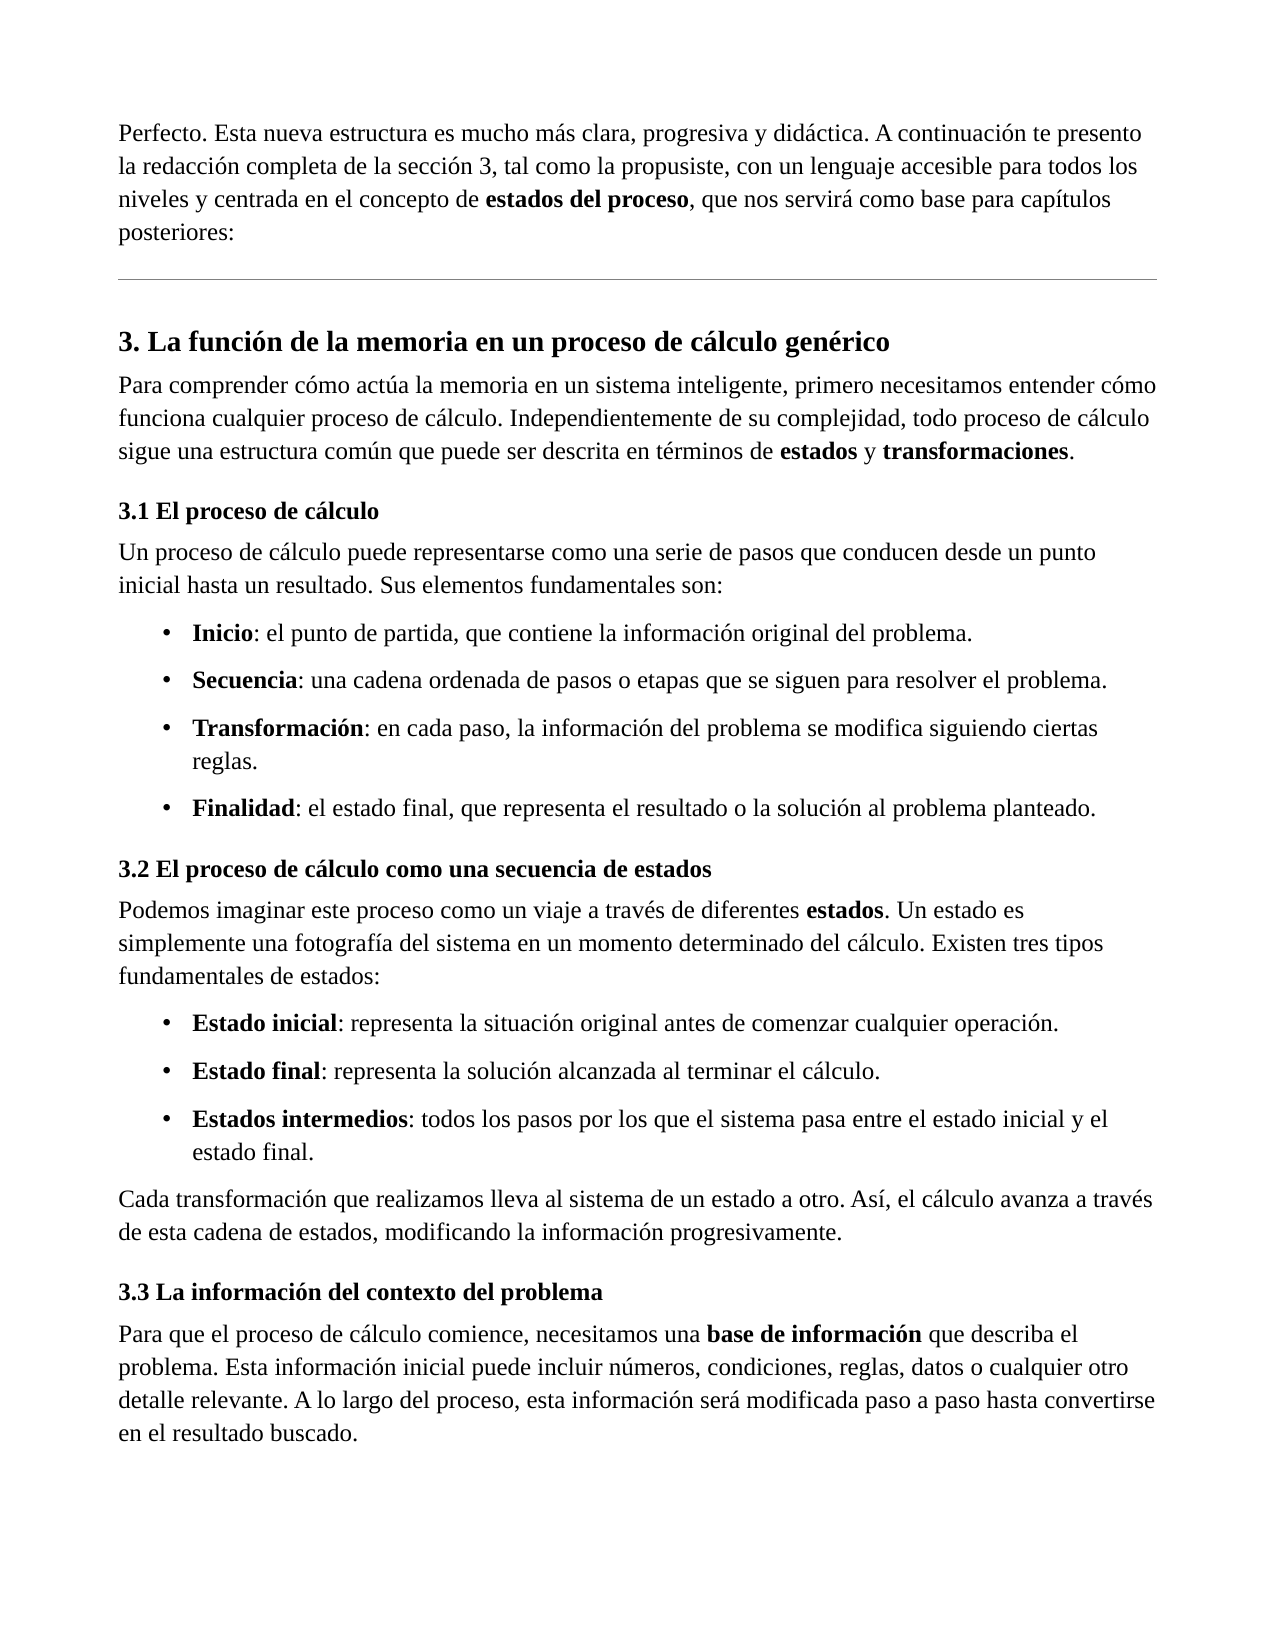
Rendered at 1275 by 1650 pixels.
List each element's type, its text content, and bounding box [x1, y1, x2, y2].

list Transformación: en cada paso, la información del problema se modifica siguiendo ciertas reglas. [162, 713, 1157, 775]
subtitle 3.3 La información del contexto del problema [118, 1277, 1157, 1306]
text Un proceso de cálculo puede representarse como una serie de pasos que conducen desde un punto inicial hasta un resultado. Sus elementos fundamentales son: [118, 537, 1157, 599]
list Secuencia: una cadena ordenada de pasos o etapas que se siguen para resolver el problema. [162, 665, 1157, 694]
list Inicio: el punto de partida, que contiene la información original del problema. [162, 618, 1157, 646]
text Podemos imaginar este proceso como un viaje a través de diferentes estados. Un estado es simplemente una fotografía del sistema en un momento determinado del cálculo. Existen tres tipos fundamentales de estados: [118, 895, 1157, 990]
text Para que el proceso de cálculo comience, necesitamos una base de información que describa el problema. Esta información inicial puede incluir números, condiciones, reglas, datos o cualquier otro detalle relevante. A lo largo del proceso, esta información será modificada paso a paso hasta convertirse en el resultado buscado. [118, 1319, 1157, 1447]
text Para comprender cómo actúa la memoria en un sistema inteligente, primero necesitamos entender cómo funciona cualquier proceso de cálculo. Independientemente de su complejidad, todo proceso de cálculo sigue una estructura común que puede ser descrita en términos de estados y transformaciones. [118, 370, 1157, 464]
list Estado inicial: representa la situación original antes de comenzar cualquier operación. [162, 1008, 1157, 1037]
subtitle 3.1 El proceso de cálculo [118, 496, 1157, 524]
subtitle 3. La función de la memoria en un proceso de cálculo genérico [118, 324, 1157, 357]
list Estados intermedios: todos los pasos por los que el sistema pasa entre el estado inicial y el estado final. [162, 1104, 1157, 1166]
text Cada transformación que realizamos lleva al sistema de un estado a otro. Así, el cálculo avanza a través de esta cadena de estados, modificando la información progresivamente. [118, 1184, 1157, 1246]
text Perfecto. Esta nueva estructura es mucho más clara, progresiva y didáctica. A continuación te presento la redacción completa de la sección 3, tal como la propusiste, con un lenguaje accesible para todos los niveles y centrada en el concepto de estados del proceso, que nos servirá como base para capítulos posteriores: [118, 118, 1157, 246]
subtitle 3.2 El proceso de cálculo como una secuencia de estados [118, 854, 1157, 882]
list Finalidad: el estado final, que representa el resultado o la solución al problema planteado. [162, 793, 1157, 822]
list Estado final: representa la solución alcanzada al terminar el cálculo. [162, 1056, 1157, 1085]
